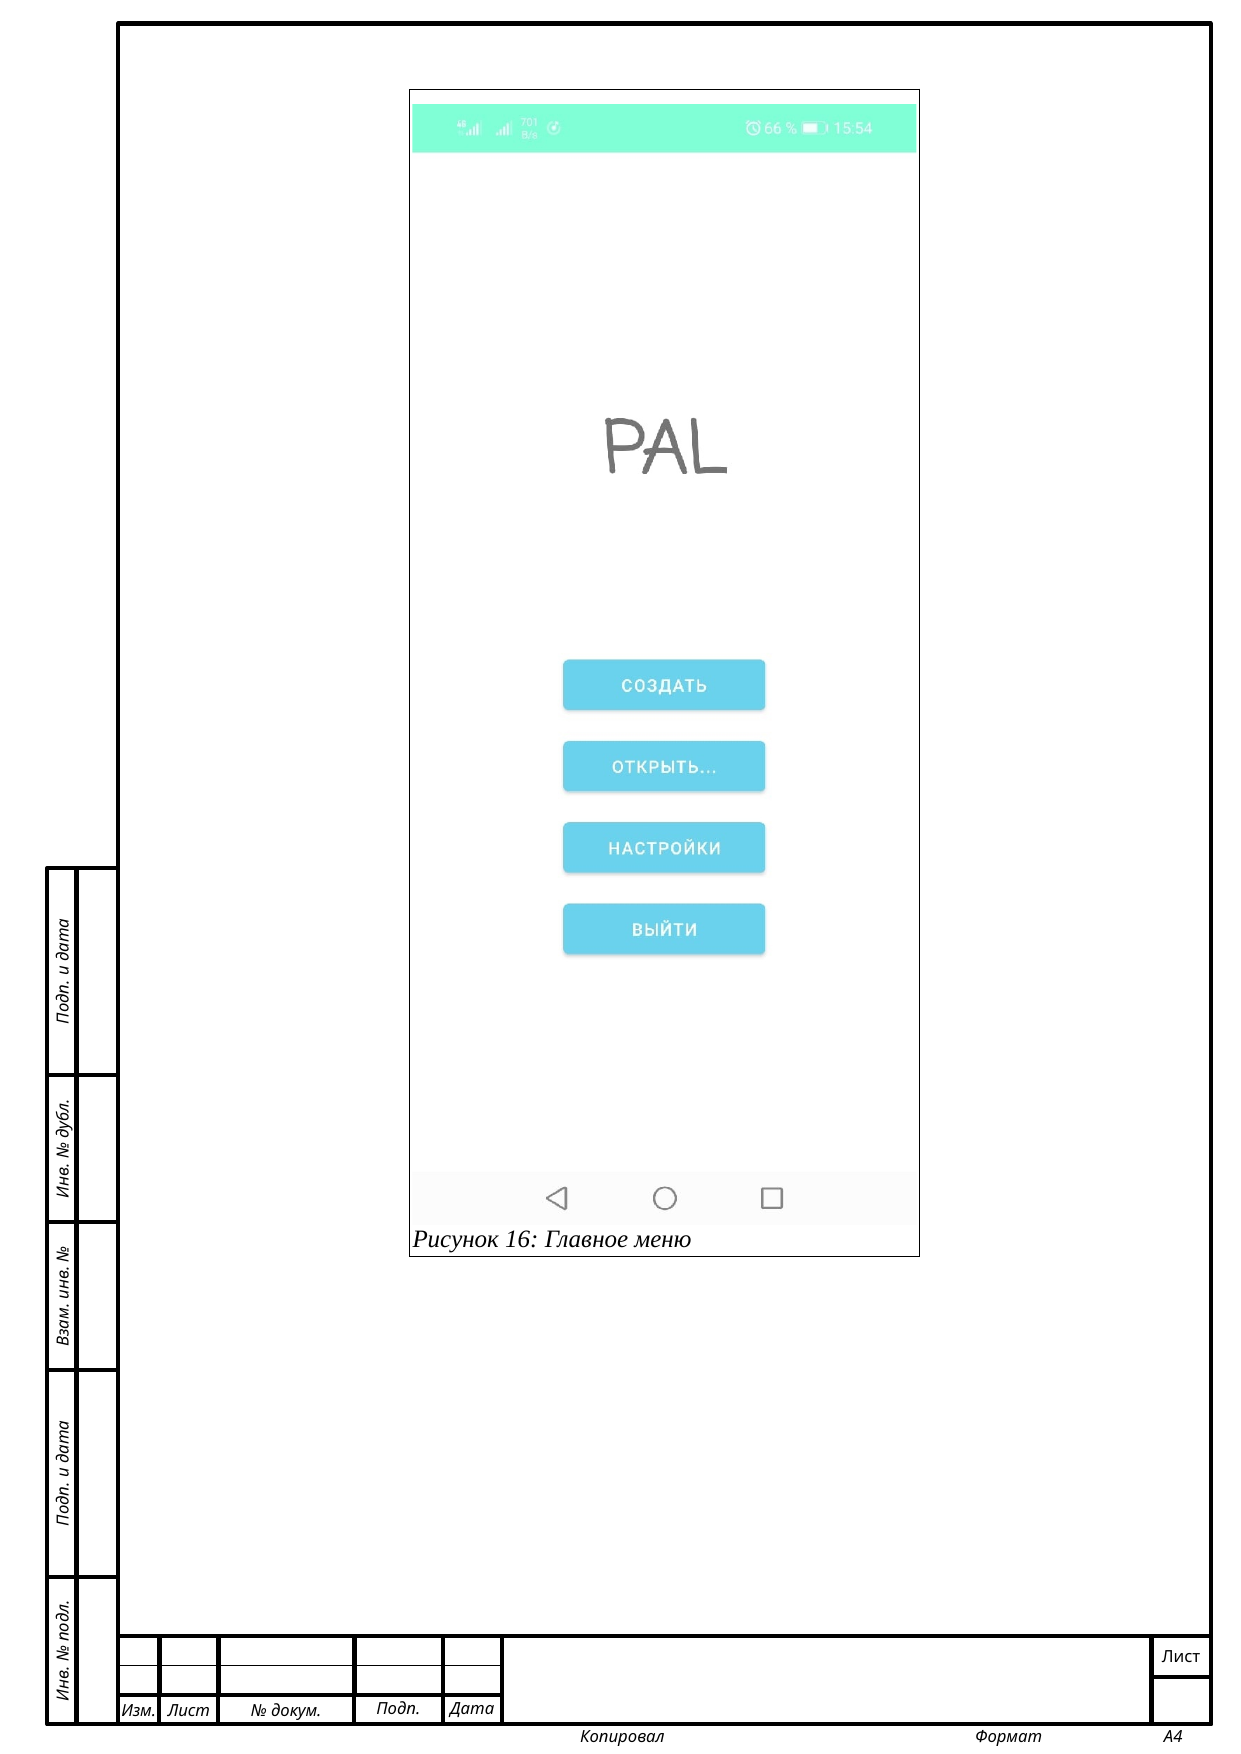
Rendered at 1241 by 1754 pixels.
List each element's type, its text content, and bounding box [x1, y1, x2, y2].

picture [412, 104, 917, 1225]
text Рисунок 16: Главное меню [412, 1225, 916, 1253]
